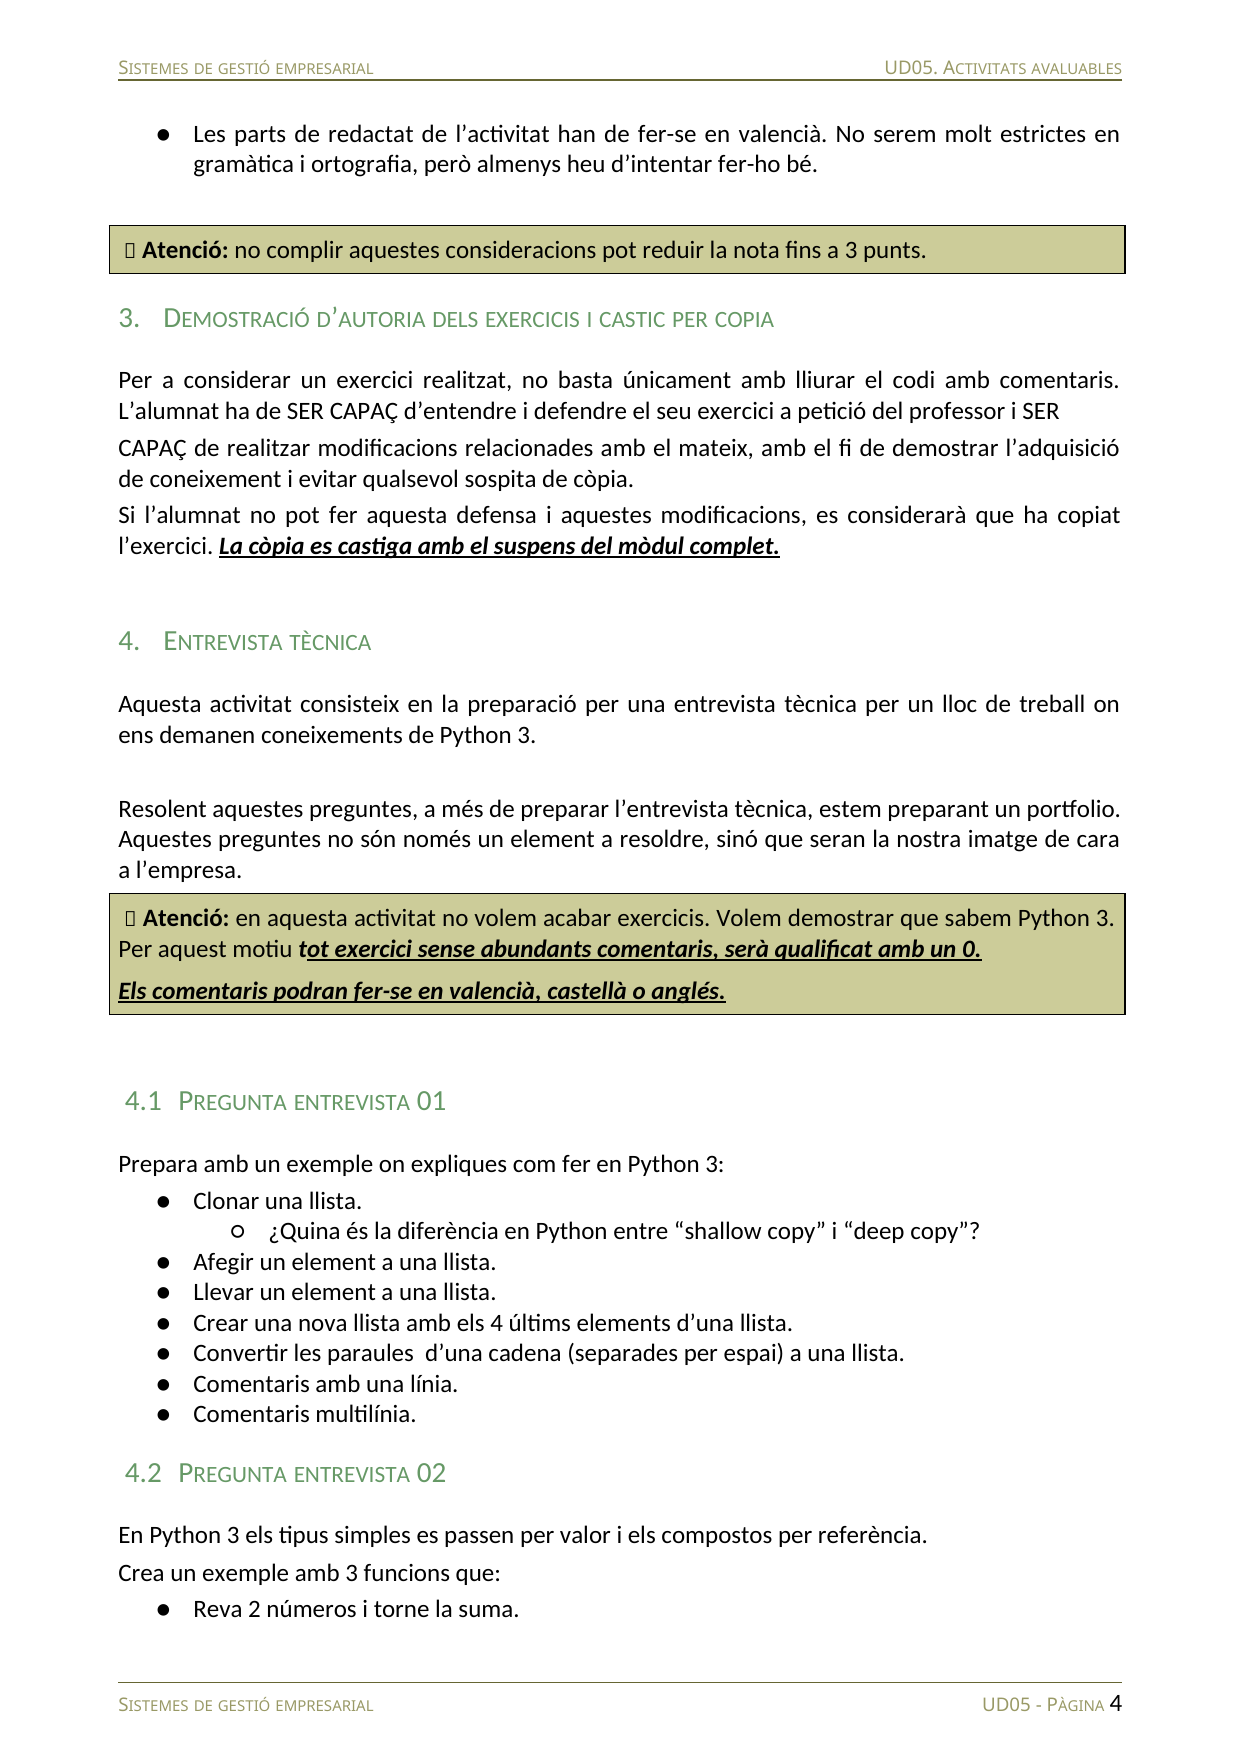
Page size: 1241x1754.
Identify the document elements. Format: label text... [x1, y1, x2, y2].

text Resolent aquestes preguntes, a més de preparar l’entrevista tècnica, estem preparant un portfolio. Aquestes preguntes no són només un element a resoldre, sinó que seran la nostra imatge de cara a l’empresa. [118, 793, 1122, 884]
text Prepara amb un exemple on expliques com fer en Python 3: [118, 1148, 1122, 1178]
text Si l’alumnat no pot fer aquesta defensa i aquestes modificacions, es considerarà que ha copiat l’exercici. La còpia es castiga amb el suspens del mòdul complet. [118, 500, 1122, 561]
subtitle Pregunta entrevista 02 [118, 1454, 1122, 1489]
text En Python 3 els tipus simples es passen per valor i els compostos per referència. [118, 1520, 1122, 1550]
list Afegir un element a una llista. [156, 1246, 1122, 1277]
text Aquesta activitat consisteix en la preparació per una entrevista tècnica per un lloc de treball on ens demanen coneixements de Python 3. [118, 688, 1122, 749]
list ¿Quina és la diferència en Python entre “shallow copy” i “deep copy”? [231, 1216, 1122, 1246]
list Llevar un element a una llista. [156, 1277, 1122, 1307]
list Convertir les paraules d’una cadena (separades per espai) a una llista. [156, 1338, 1122, 1368]
text Els comentaris podran fer-se en valencià, castellà o anglés. [110, 966, 1124, 1014]
text CAPAÇ de realitzar modificacions relacionades amb el mateix, amb el fi de demostrar l’adquisició de coneixement i evitar qualsevol sospita de còpia. [118, 432, 1122, 493]
list Clonar una llista. [156, 1185, 1122, 1216]
list Reva 2 números i torne la suma. [156, 1594, 1122, 1624]
subtitle Pregunta entrevista 01 [118, 1082, 1122, 1118]
text Per a considerar un exercici realitzat, no basta únicament amb lliurar el codi amb comentaris. L’alumnat ha de SER CAPAÇ d’entendre i defendre el seu exercici a petició del professor i SER [118, 365, 1122, 426]
list Les parts de redactat de l’activitat han de fer-se en valencià. No serem molt estrictes en gramàtica i ortografia, però almenys heu d’intentar fer-ho bé. [156, 118, 1122, 179]
subtitle Demostració d’autoria dels exercicis i castic per copia [118, 299, 1122, 334]
text ❕ Atenció: no complir aquestes consideracions pot reduir la nota fins a 3 punts. [110, 226, 1124, 273]
subtitle Entrevista tècnica [118, 622, 1122, 658]
text ❕ Atenció: en aquesta activitat no volem acabar exercicis. Volem demostrar que sabem Python 3. Per aquest motiu tot exercici sense abundants comentaris, serà qualificat amb un 0. [110, 894, 1124, 963]
list Crear una nova llista amb els 4 últims elements d’una llista. [156, 1307, 1122, 1338]
list Comentaris amb una línia. [156, 1368, 1122, 1399]
text Crea un exemple amb 3 funcions que: [118, 1557, 1122, 1587]
list Comentaris multilínia. [156, 1399, 1122, 1429]
